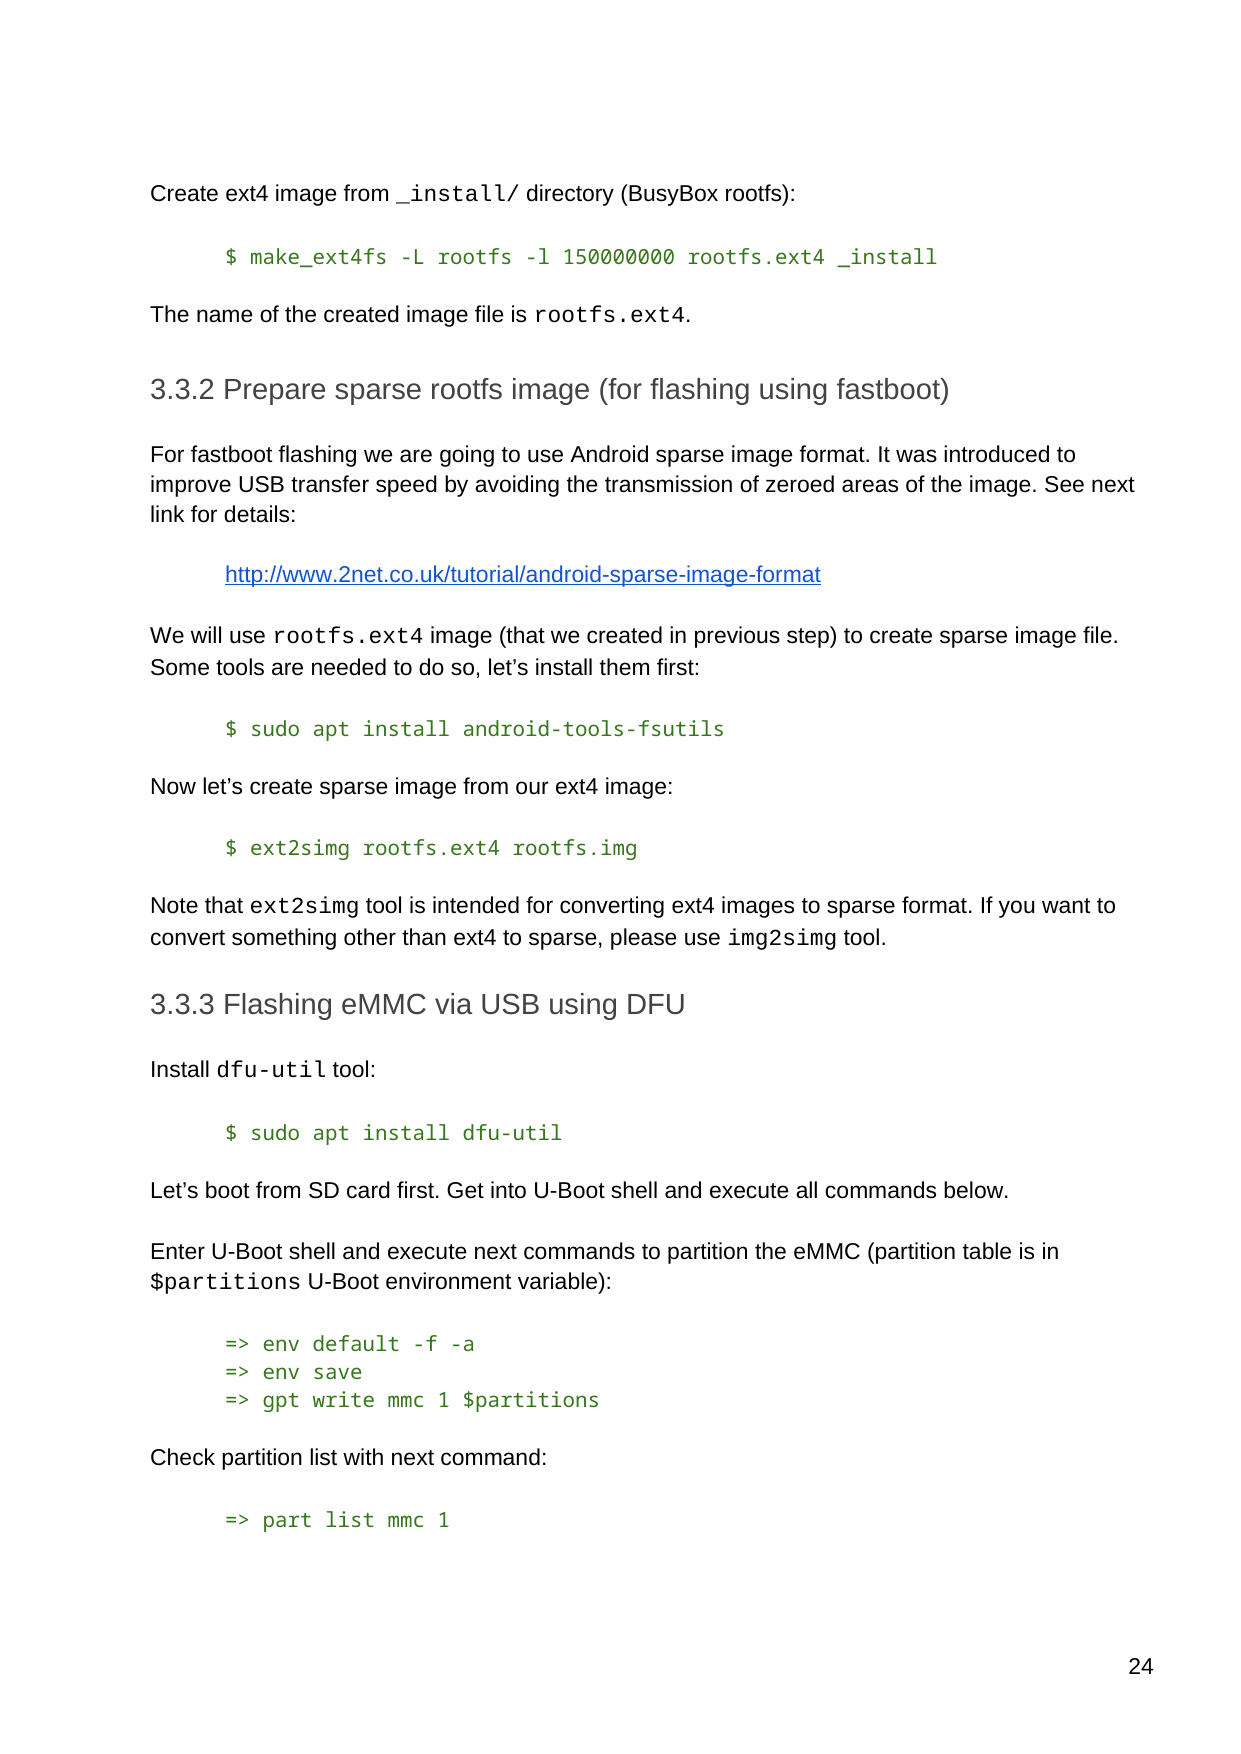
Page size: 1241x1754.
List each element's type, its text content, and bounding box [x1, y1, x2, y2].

subtitle => part list mmc 1 [150, 1505, 225, 1533]
subtitle $ make_ext4fs -L rootfs -l 150000000 rootfs.ext4 _install [150, 242, 225, 271]
subtitle => gpt write mmc 1 $partitions [600, 1386, 1153, 1414]
subtitle => env save [362, 1357, 1153, 1386]
text 3.3.3 Flashing eMMC via USB using DFU [150, 987, 1153, 1021]
subtitle => part list mmc 1 [450, 1505, 1153, 1533]
text Let’s boot from SD card first. Get into U-Boot shell and execute all commands below. [150, 1177, 1153, 1203]
text The name of the created image file is rootfs.ext4. [150, 301, 1153, 329]
text For fastboot flashing we are going to use Android sparse image format. It was introduced to improve USB transfer speed by avoiding the transmission of zeroed areas of the image. See next link for details: [150, 441, 1153, 527]
text Create ext4 image from _install/ directory (BusyBox rootfs): [150, 179, 1153, 208]
subtitle $ sudo apt install android-tools-fsutils [150, 714, 1153, 743]
text Note that ext2simg tool is intended for converting ext4 images to sparse format. If you want to convert something other than ext4 to sparse, please use img2simg tool. [150, 892, 1153, 953]
text http://www.2net.co.uk/tutorial/android-sparse-image-format [150, 561, 1153, 588]
text Enter U-Boot shell and execute next commands to partition the eMMC (partition table is in $partitions U-Boot environment variable): [150, 1238, 1153, 1296]
subtitle => gpt write mmc 1 $partitions [150, 1386, 225, 1414]
subtitle $ ext2simg rootfs.ext4 rootfs.img [150, 833, 1153, 862]
text Now let’s create sparse image from our ext4 image: [150, 773, 1153, 799]
text Install dfu-util tool: [150, 1056, 1153, 1084]
subtitle => env save [150, 1357, 225, 1386]
text We will use rootfs.ext4 image (that we created in previous step) to create sparse image file. Some tools are needed to do so, let’s install them first: [150, 622, 1153, 680]
subtitle => env default -f -a [150, 1329, 225, 1357]
subtitle $ sudo apt install dfu-util [150, 1118, 1153, 1147]
text 3.3.2 Prepare sparse rootfs image (for flashing using fastboot) [150, 372, 1153, 405]
text Check partition list with next command: [150, 1444, 1153, 1471]
subtitle => env default -f -a [475, 1329, 1153, 1357]
subtitle $ make_ext4fs -L rootfs -l 150000000 rootfs.ext4 _install [937, 242, 1153, 271]
